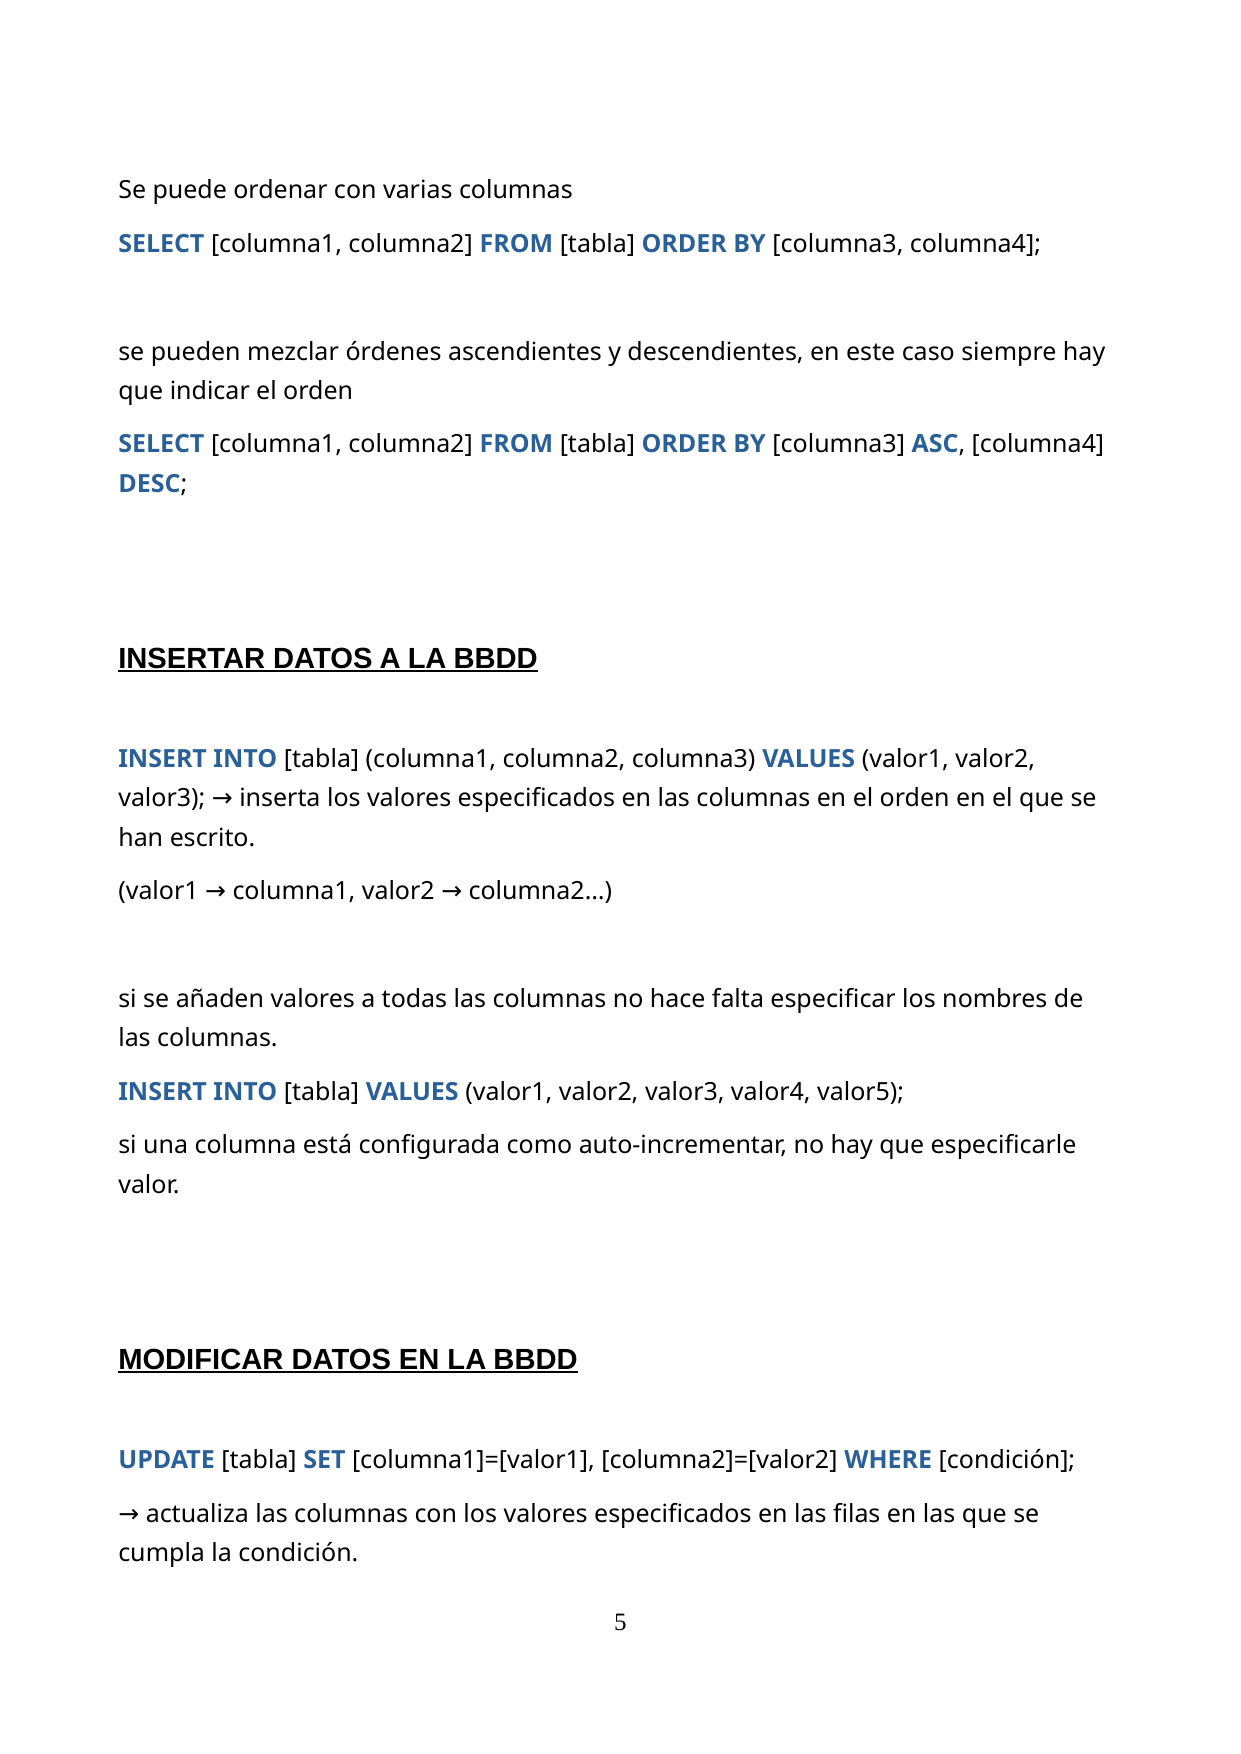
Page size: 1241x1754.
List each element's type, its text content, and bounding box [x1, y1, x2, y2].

subtitle INSERTAR DATOS A LA BBDD [118, 641, 1122, 674]
text Se puede ordenar con varias columnas [118, 172, 1122, 206]
text SELECT [columna1, columna2] FROM [tabla] ORDER BY [columna3] ASC, [columna4] DESC; [118, 426, 1122, 499]
text UPDATE [tabla] SET [columna1]=[valor1], [columna2]=[valor2] WHERE [condición]; [118, 1442, 1122, 1476]
subtitle MODIFICAR DATOS EN LA BBDD [118, 1342, 1122, 1376]
text INSERT INTO [tabla] (columna1, columna2, columna3) VALUES (valor1, valor2, valor3); → inserta los valores especificados en las columnas en el orden en el que se han escrito. [118, 741, 1122, 853]
text si se añaden valores a todas las columnas no hace falta especificar los nombres de las columnas. [118, 980, 1122, 1054]
text (valor1 → columna1, valor2 → columna2…) [118, 873, 1122, 907]
text se pueden mezclar órdenes ascendientes y descendientes, en este caso siempre hay que indicar el orden [118, 333, 1122, 406]
text si una columna está configurada como auto-incrementar, no hay que especificarle valor. [118, 1127, 1122, 1200]
text → actualiza las columnas con los valores especificados en las filas en las que se cumpla la condición. [118, 1496, 1122, 1569]
text INSERT INTO [tabla] VALUES (valor1, valor2, valor3, valor4, valor5); [118, 1073, 1122, 1107]
text SELECT [columna1, columna2] FROM [tabla] ORDER BY [columna3, columna4]; [118, 226, 1122, 260]
